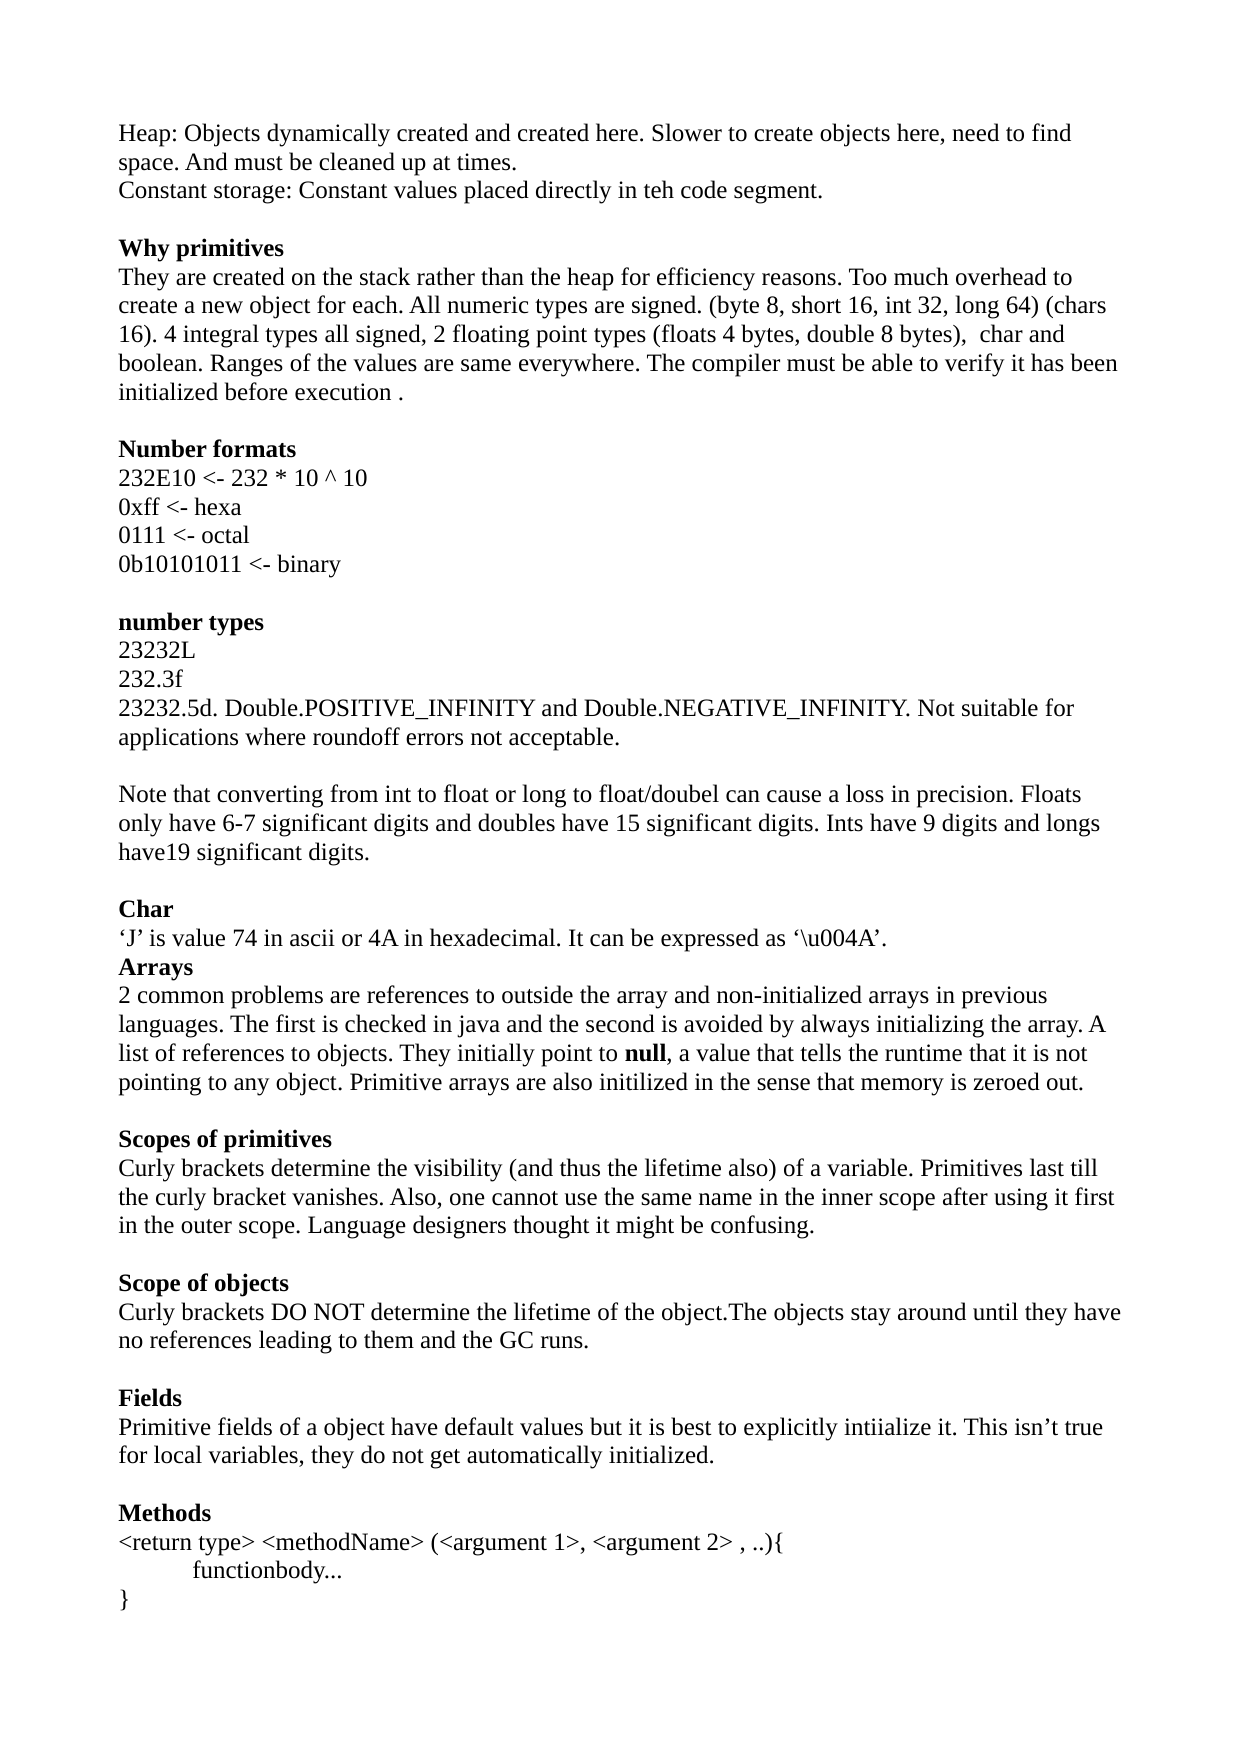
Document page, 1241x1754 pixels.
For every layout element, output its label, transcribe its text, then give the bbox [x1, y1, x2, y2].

text Note that converting from int to float or long to float/doubel can cause a loss in precision. Floats only have 6-7 significant digits and doubles have 15 significant digits. Ints have 9 digits and longs have19 significant digits. [118, 779, 1122, 866]
text Scopes of primitives [118, 1124, 1122, 1153]
text Primitive fields of a object have default values but it is best to explicitly intiialize it. This isn’t true for local variables, they do not get automatically initialized. [118, 1412, 1122, 1469]
text 232.3f [118, 664, 1122, 693]
text functionbody... [118, 1556, 1122, 1584]
text 0111 <- octal [118, 521, 1122, 549]
text Number formats [118, 434, 1122, 463]
text Methods [118, 1498, 1122, 1527]
text } [118, 1584, 1122, 1613]
text Scope of objects [118, 1268, 1122, 1297]
text Heap: Objects dynamically created and created here. Slower to create objects here, need to find space. And must be cleaned up at times. [118, 118, 1122, 176]
text 23232L [118, 636, 1122, 664]
text Why primitives [118, 233, 1122, 262]
text 0b10101011 <- binary [118, 549, 1122, 578]
text Arrays [118, 952, 1122, 981]
text Curly brackets DO NOT determine the lifetime of the object.The objects stay around until they have no references leading to them and the GC runs. [118, 1297, 1122, 1354]
text 0xff <- hexa [118, 492, 1122, 521]
text Curly brackets determine the visibility (and thus the lifetime also) of a variable. Primitives last till the curly bracket vanishes. Also, one cannot use the same name in the inner scope after using it first in the outer scope. Language designers thought it might be confusing. [118, 1153, 1122, 1239]
text They are created on the stack rather than the heap for efficiency reasons. Too much overhead to create a new object for each. All numeric types are signed. (byte 8, short 16, int 32, long 64) (chars 16). 4 integral types all signed, 2 floating point types (floats 4 bytes, double 8 bytes), char and boolean. Ranges of the values are same everywhere. The compiler must be able to verify it has been initialized before execution . [118, 262, 1122, 406]
text 2 common problems are references to outside the array and non-initialized arrays in previous languages. The first is checked in java and the second is avoided by always initializing the array. A list of references to objects. They initially point to null, a value that tells the runtime that it is not pointing to any object. Primitive arrays are also initilized in the sense that memory is zeroed out. [118, 981, 1122, 1096]
text Constant storage: Constant values placed directly in teh code segment. [118, 176, 1122, 204]
text Char [118, 894, 1122, 923]
text <return type> <methodName> (<argument 1>, <argument 2> , ..){ [118, 1527, 1122, 1556]
text 232E10 <- 232 * 10 ^ 10 [118, 463, 1122, 492]
text 23232.5d. Double.POSITIVE_INFINITY and Double.NEGATIVE_INFINITY. Not suitable for applications where roundoff errors not acceptable. [118, 693, 1122, 751]
text number types [118, 607, 1122, 636]
text Fields [118, 1383, 1122, 1412]
text ‘J’ is value 74 in ascii or 4A in hexadecimal. It can be expressed as ‘\u004A’. [118, 923, 1122, 952]
